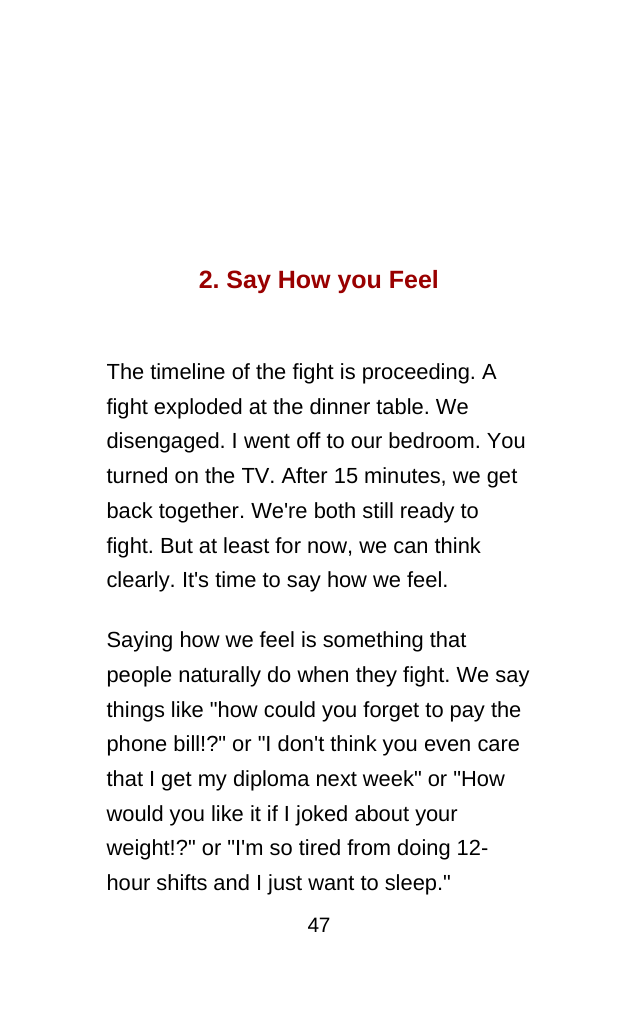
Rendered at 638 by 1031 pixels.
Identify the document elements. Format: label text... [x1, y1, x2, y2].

text The timeline of the fight is proceeding. A fight exploded at the dinner table. We disengaged. I went off to our bedroom. You turned on the TV. After 15 minutes, we get back together. We're both still ready to fight. But at least for now, we can think clearly. It's time to say how we feel. [106, 359, 531, 592]
text Saying how we feel is something that people naturally do when they fight. We say things like "how could you forget to pay the phone bill!?" or "I don't think you even care that I get my diploma next week" or "How would you like it if I joked about your weight!?" or "I'm so tired from doing 12-hour shifts and I just want to sleep." [106, 627, 531, 895]
subtitle 2. Say How you Feel [106, 265, 531, 293]
